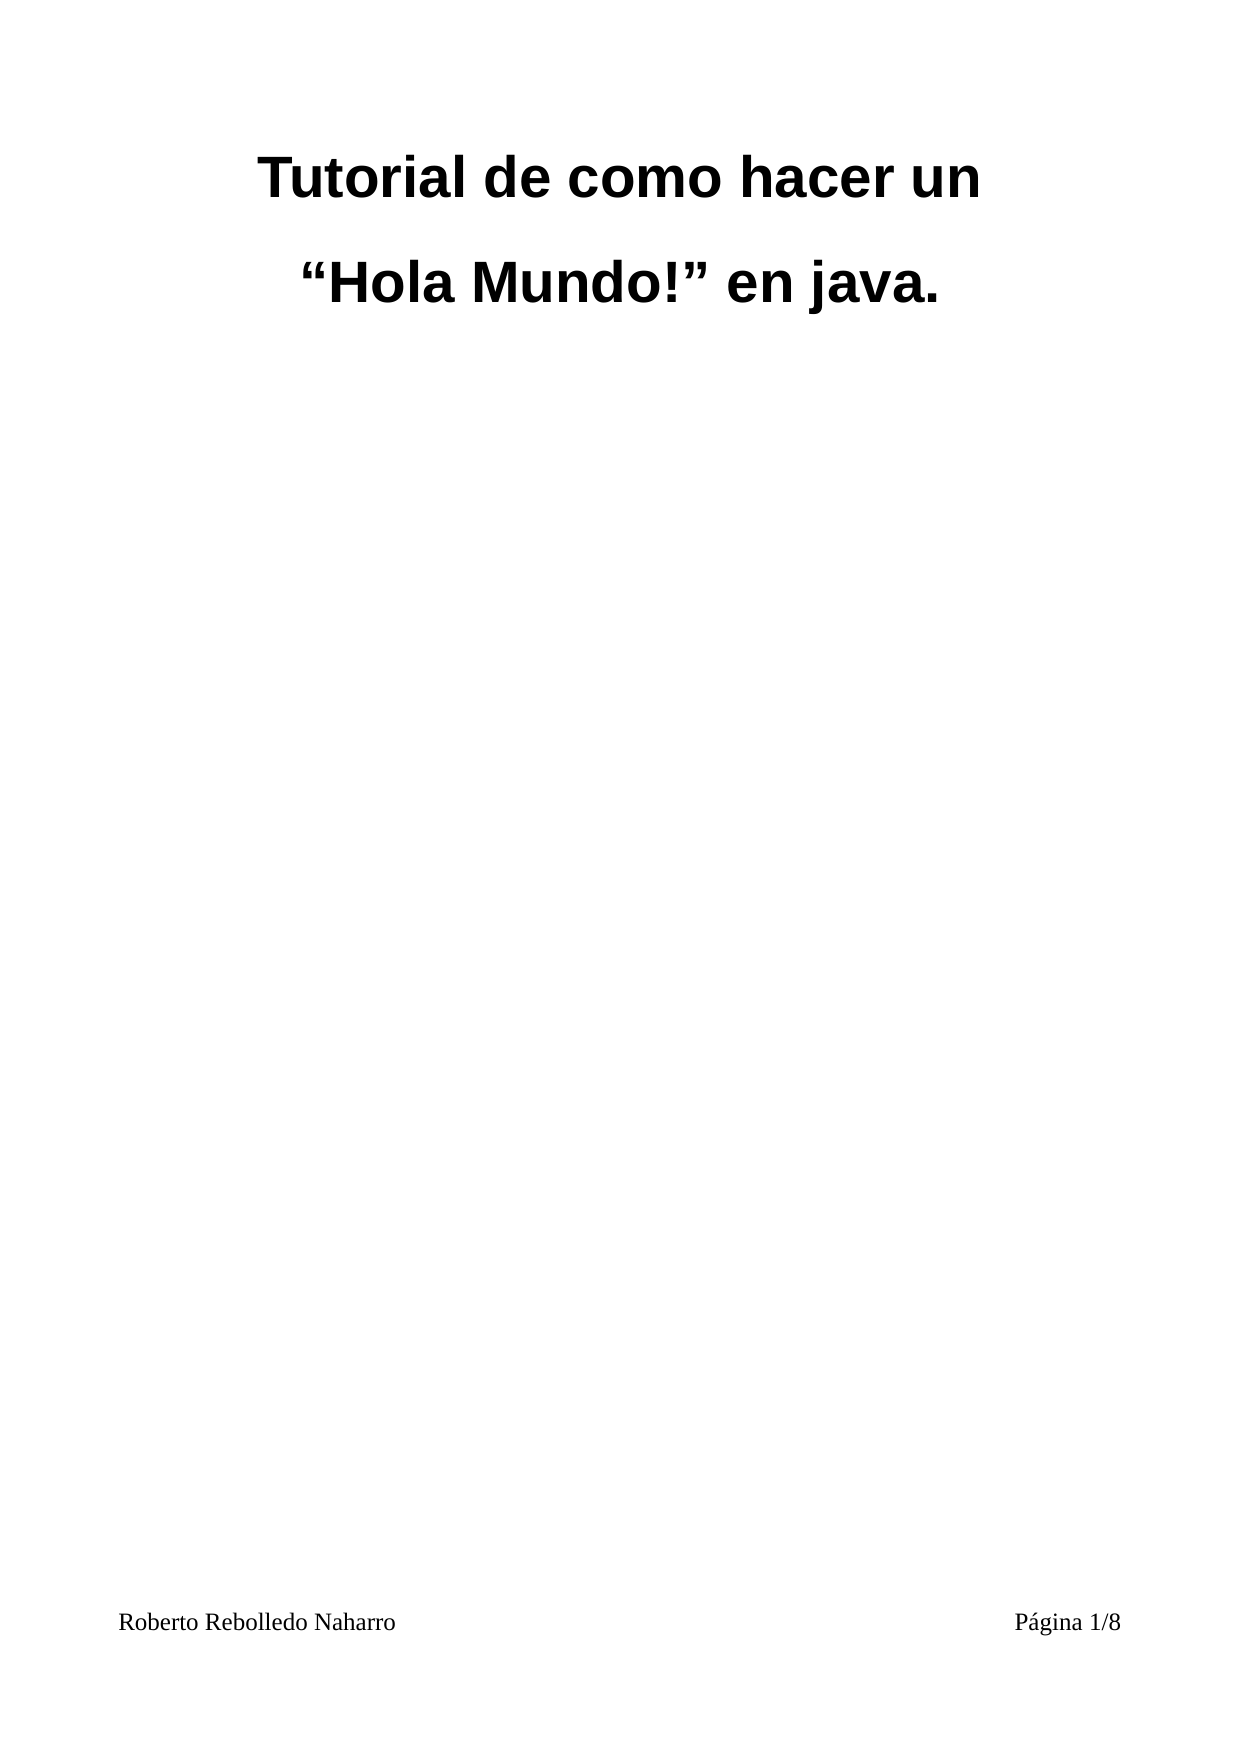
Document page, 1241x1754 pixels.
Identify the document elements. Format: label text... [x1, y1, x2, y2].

title “Hola Mundo!” en java. [118, 248, 1122, 315]
title Tutorial de como hacer un [118, 143, 1122, 210]
